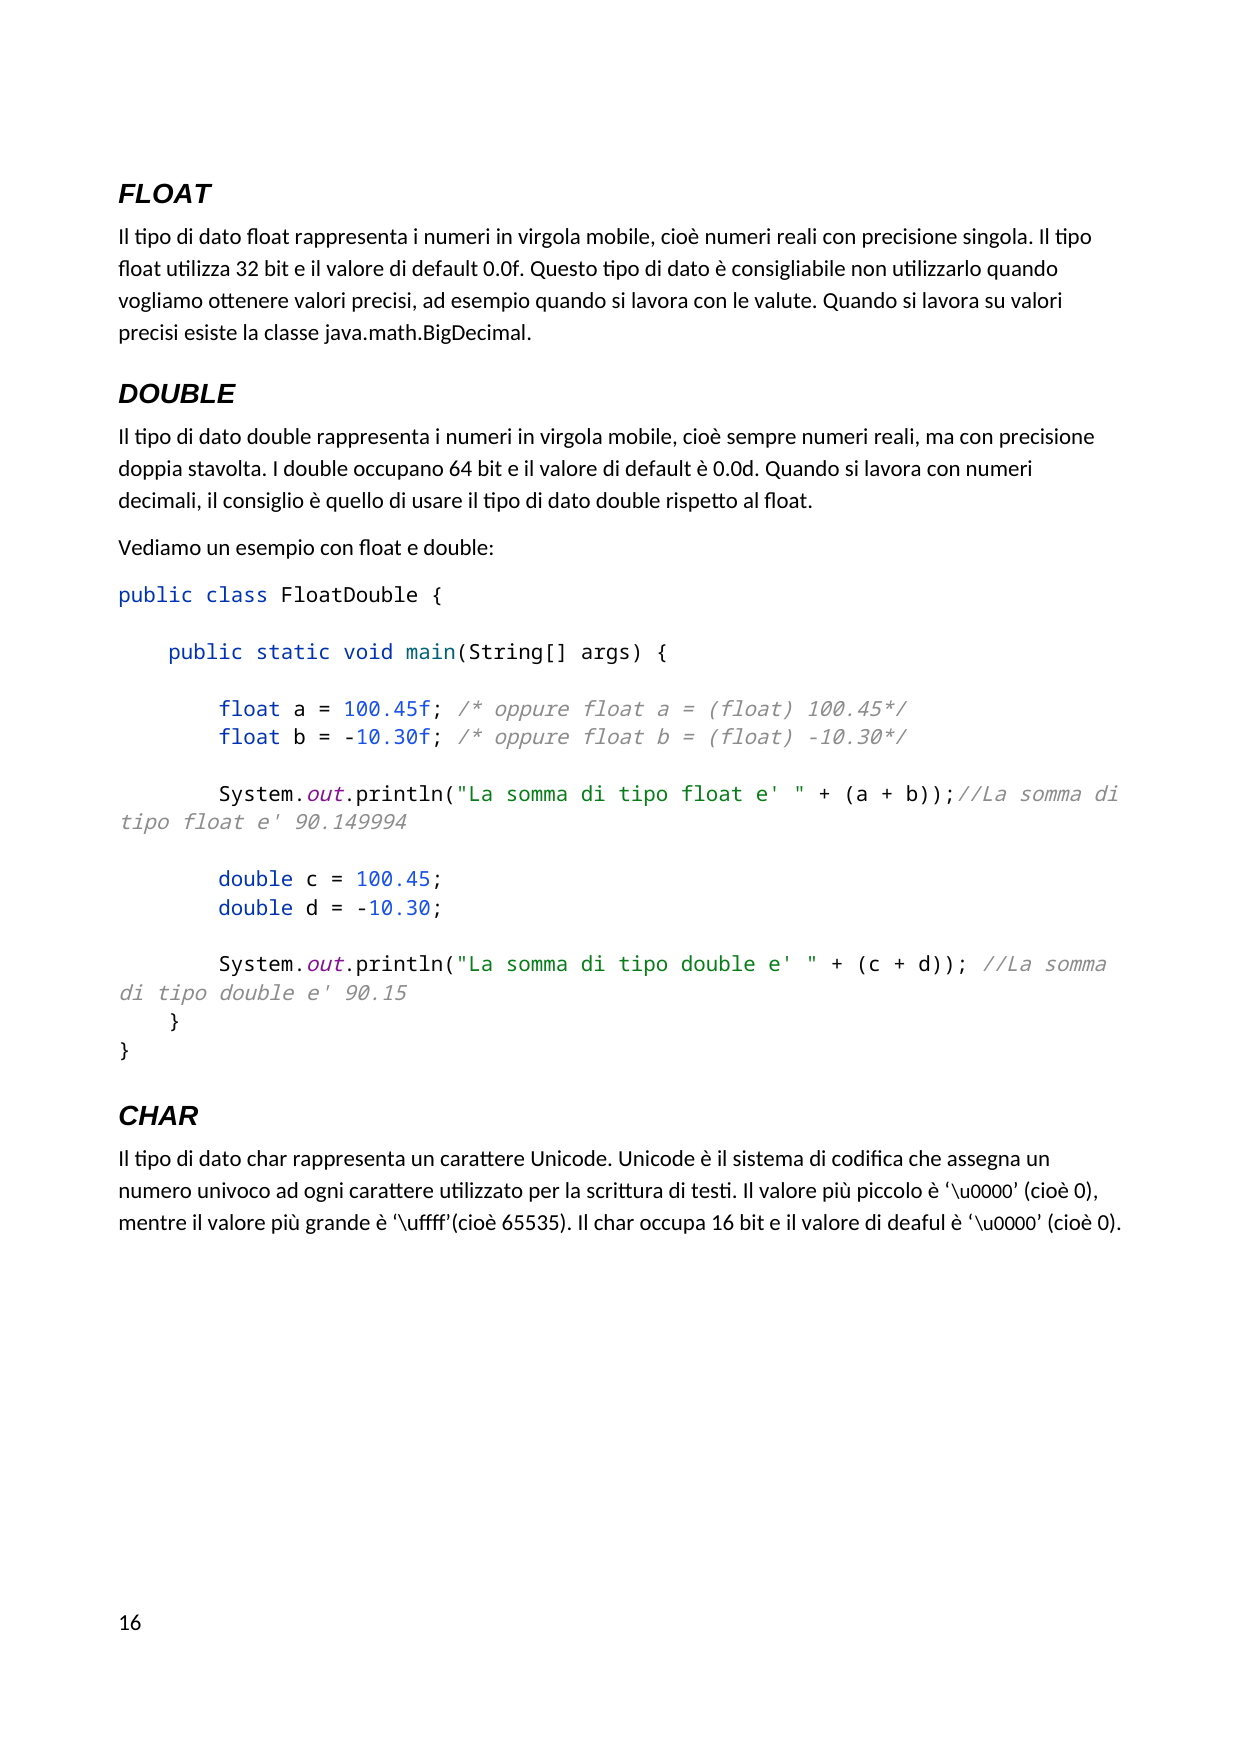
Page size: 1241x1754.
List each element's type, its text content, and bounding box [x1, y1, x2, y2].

text Il tipo di dato float rappresenta i numeri in virgola mobile, cioè numeri reali con precisione singola. Il tipo float utilizza 32 bit e il valore di default 0.0f. Questo tipo di dato è consigliabile non utilizzarlo quando vogliamo ottenere valori precisi, ad esempio quando si lavora con le valute. Quando si lavora su valori precisi esiste la classe java.math.BigDecimal. [118, 222, 1122, 346]
text Il tipo di dato char rappresenta un carattere Unicode. Unicode è il sistema di codifica che assegna un numero univoco ad ogni carattere utilizzato per la scrittura di testi. Il valore più piccolo è ‘\u0000’ (cioè 0), mentre il valore più grande è ‘\uffff’(cioè 65535). Il char occupa 16 bit e il valore di deaful è ‘\u0000’ (cioè 0). [118, 1144, 1122, 1236]
subtitle DOUBLE [118, 378, 1122, 409]
subtitle FLOAT [118, 177, 1122, 209]
subtitle CHAR [118, 1099, 1122, 1131]
text public class FloatDouble { public static void main(String[] args) { float a = 100.45f; /* oppure float a = (float) 100.45*/ float b = -10.30f; /* oppure float b = (float) -10.30*/ System.out.println("La somma di tipo float e' " + (a + b));//La somma di tipo float e' 90.149994 double c = 100.45; double d = -10.30; System.out.println("La somma di tipo double e' " + (c + d)); //La somma di tipo double e' 90.15 } } [118, 580, 1122, 1063]
text Il tipo di dato double rappresenta i numeri in virgola mobile, cioè sempre numeri reali, ma con precisione doppia stavolta. I double occupano 64 bit e il valore di default è 0.0d. Quando si lavora con numeri decimali, il consiglio è quello di usare il tipo di dato double rispetto al float. [118, 422, 1122, 514]
text Vediamo un esempio con float e double: [118, 533, 1122, 561]
